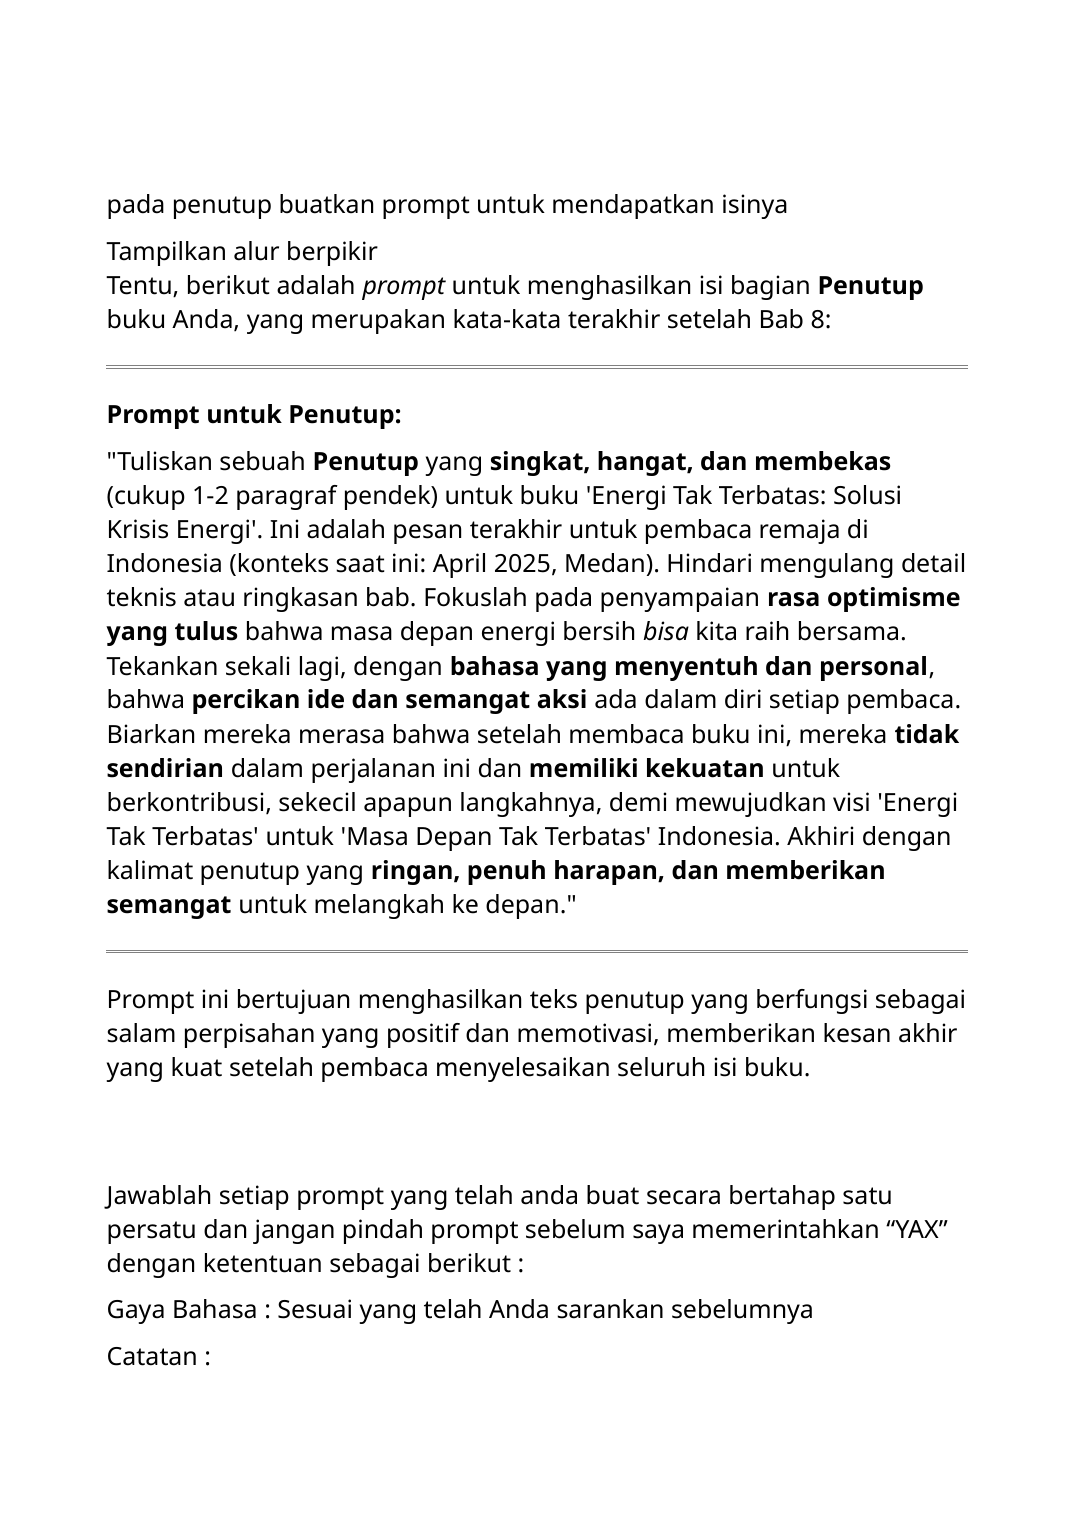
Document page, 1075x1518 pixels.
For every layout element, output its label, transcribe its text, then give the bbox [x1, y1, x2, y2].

text Jawablah setiap prompt yang telah anda buat secara bertahap satu persatu dan jangan pindah prompt sebelum saya memerintahkan “YAX” dengan ketentuan sebagai berikut : [106, 1177, 968, 1279]
text Tentu, berikut adalah prompt untuk menghasilkan isi bagian Penutup buku Anda, yang merupakan kata-kata terakhir setelah Bab 8: [106, 268, 968, 336]
text Gaya Bahasa : Sesuai yang telah Anda sarankan sebelumnya [106, 1292, 968, 1326]
text pada penutup buatkan prompt untuk mendapatkan isinya [106, 187, 968, 221]
text Tampilkan alur berpikir [106, 234, 968, 268]
text Prompt untuk Penutup: [106, 397, 968, 431]
text Prompt ini bertujuan menghasilkan teks penutup yang berfungsi sebagai salam perpisahan yang positif dan memotivasi, memberikan kesan akhir yang kuat setelah pembaca menyelesaikan seluruh isi buku. [106, 982, 968, 1084]
text Catatan : [106, 1338, 968, 1373]
text "Tuliskan sebuah Penutup yang singkat, hangat, dan membekas (cukup 1-2 paragraf pendek) untuk buku 'Energi Tak Terbatas: Solusi Krisis Energi'. Ini adalah pesan terakhir untuk pembaca remaja di Indonesia (konteks saat ini: April 2025, Medan). Hindari mengulang detail teknis atau ringkasan bab. Fokuslah pada penyampaian rasa optimisme yang tulus bahwa masa depan energi bersih bisa kita raih bersama. Tekankan sekali lagi, dengan bahasa yang menyentuh dan personal, bahwa percikan ide dan semangat aksi ada dalam diri setiap pembaca. Biarkan mereka merasa bahwa setelah membaca buku ini, mereka tidak sendirian dalam perjalanan ini dan memiliki kekuatan untuk berkontribusi, sekecil apapun langkahnya, demi mewujudkan visi 'Energi Tak Terbatas' untuk 'Masa Depan Tak Terbatas' Indonesia. Akhiri dengan kalimat penutup yang ringan, penuh harapan, dan memberikan semangat untuk melangkah ke depan." [106, 444, 968, 921]
